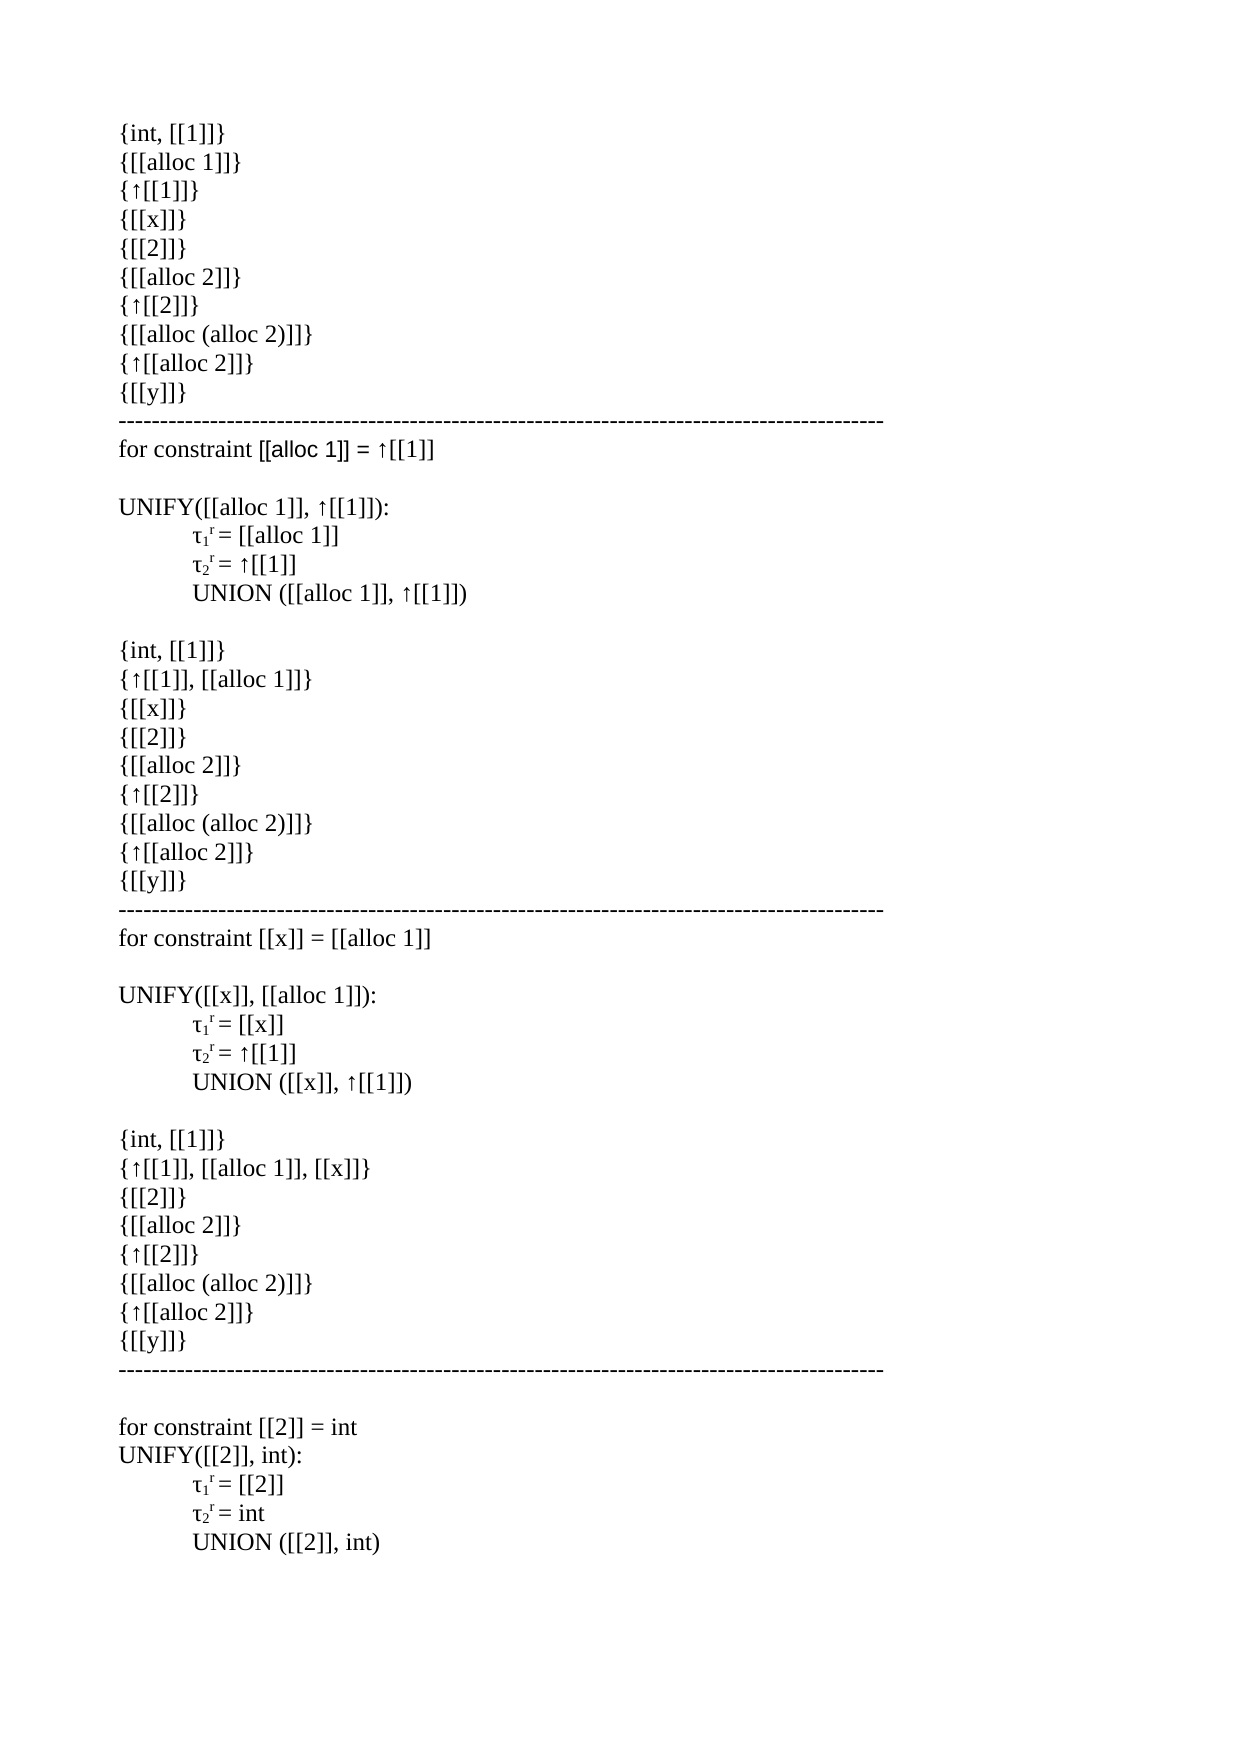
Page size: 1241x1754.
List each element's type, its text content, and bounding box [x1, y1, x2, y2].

text -------------------------------------------------------------------------------------------- [118, 406, 1122, 434]
text {↑[[1]]} [118, 176, 1122, 204]
text {↑[[2]]} [118, 1239, 1122, 1268]
text {[[alloc 1]]} [118, 147, 1122, 176]
text {[[2]]} [118, 1182, 1122, 1211]
text {[[alloc 2]]} [118, 751, 1122, 779]
text {[[x]]} [118, 693, 1122, 722]
text {[[alloc 2]]} [118, 1211, 1122, 1239]
text {int, [[1]]} [118, 1124, 1122, 1153]
text UNIFY([[alloc 1]], ↑[[1]]): [118, 492, 1122, 521]
text {[[2]]} [118, 722, 1122, 751]
text τ2r = ↑[[1]] [118, 1038, 1122, 1067]
text τ1r = [[2]] [118, 1469, 1122, 1498]
text {[[alloc (alloc 2)]]} [118, 319, 1122, 348]
text {[[y]]} [118, 1326, 1122, 1354]
text for constraint [[alloc 1]] = ↑[[1]] [118, 434, 1122, 463]
text -------------------------------------------------------------------------------------------- [118, 1354, 1122, 1383]
text {[[2]]} [118, 233, 1122, 262]
text τ2r = ↑[[1]] [118, 549, 1122, 578]
text UNIFY([[2]], int): [118, 1441, 1122, 1469]
text -------------------------------------------------------------------------------------------- [118, 894, 1122, 923]
text UNION ([[alloc 1]], ↑[[1]]) [118, 578, 1122, 607]
text τ1r = [[alloc 1]] [118, 521, 1122, 549]
text {↑[[alloc 2]]} [118, 1297, 1122, 1326]
text {[[alloc (alloc 2)]]} [118, 808, 1122, 837]
text {↑[[1]], [[alloc 1]], [[x]]} [118, 1153, 1122, 1182]
text {int, [[1]]} [118, 636, 1122, 664]
text {[[alloc (alloc 2)]]} [118, 1268, 1122, 1297]
text {↑[[alloc 2]]} [118, 348, 1122, 377]
text {↑[[2]]} [118, 291, 1122, 319]
text {↑[[1]], [[alloc 1]]} [118, 664, 1122, 693]
text τ1r = [[x]] [118, 1009, 1122, 1038]
text for constraint [[2]] = int [118, 1412, 1122, 1441]
text UNIFY([[x]], [[alloc 1]]): [118, 981, 1122, 1009]
text τ2r = int [118, 1498, 1122, 1527]
text UNION ([[x]], ↑[[1]]) [118, 1067, 1122, 1096]
text {[[x]]} [118, 204, 1122, 233]
text {↑[[alloc 2]]} [118, 837, 1122, 866]
text UNION ([[2]], int) [118, 1527, 1122, 1556]
text {int, [[1]]} [118, 118, 1122, 147]
text {[[y]]} [118, 866, 1122, 894]
text {[[alloc 2]]} [118, 262, 1122, 291]
text for constraint [[x]] = [[alloc 1]] [118, 923, 1122, 952]
text {[[y]]} [118, 377, 1122, 406]
text {↑[[2]]} [118, 779, 1122, 808]
